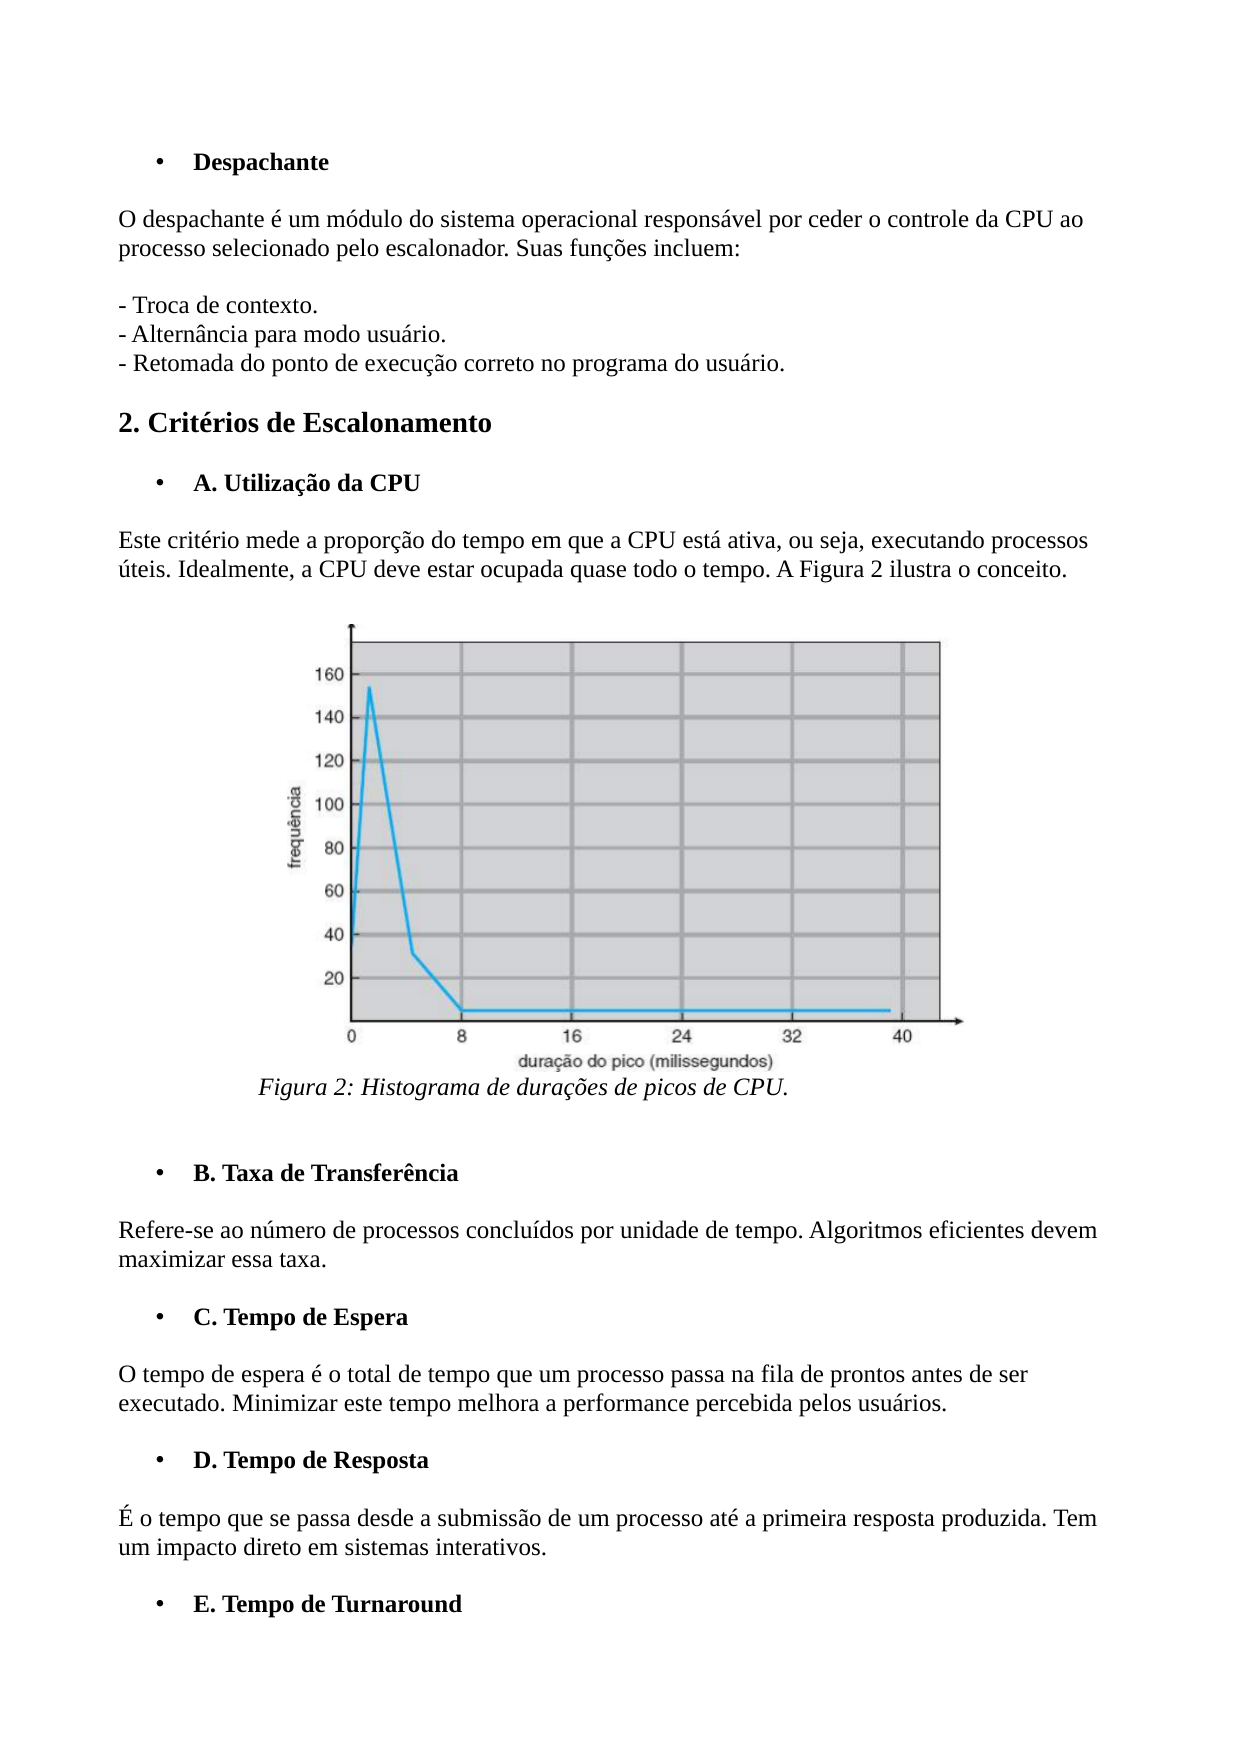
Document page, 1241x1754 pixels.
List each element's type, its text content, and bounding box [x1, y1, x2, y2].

list D. Tempo de Resposta [156, 1445, 1122, 1474]
text Este critério mede a proporção do tempo em que a CPU está ativa, ou seja, executando processos úteis. Idealmente, a CPU deve estar ocupada quase todo o tempo. A Figura 2 ilustra o conceito. [118, 525, 1122, 583]
text O despachante é um módulo do sistema operacional responsável por ceder o controle da CPU ao processo selecionado pelo escalonador. Suas funções incluem: [118, 204, 1122, 262]
list Despachante [156, 147, 1122, 176]
list E. Tempo de Turnaround [156, 1589, 1122, 1618]
picture [258, 624, 983, 1072]
list C. Tempo de Espera [156, 1302, 1122, 1330]
text Refere-se ao número de processos concluídos por unidade de tempo. Algoritmos eficientes devem maximizar essa taxa. [118, 1215, 1122, 1273]
text É o tempo que se passa desde a submissão de um processo até a primeira resposta produzida. Tem um impacto direto em sistemas interativos. [118, 1503, 1122, 1560]
list A. Utilização da CPU [156, 468, 1122, 497]
text - Alternância para modo usuário. [118, 319, 1122, 348]
text O tempo de espera é o total de tempo que um processo passa na fila de prontos antes de ser executado. Minimizar este tempo melhora a performance percebida pelos usuários. [118, 1359, 1122, 1417]
text Figura 2: Histograma de durações de picos de CPU. [258, 1072, 982, 1100]
text - Retomada do ponto de execução correto no programa do usuário. [118, 348, 1122, 377]
text 2. Critérios de Escalonamento [118, 406, 1122, 439]
text - Troca de contexto. [118, 291, 1122, 319]
list B. Taxa de Transferência [156, 1158, 1122, 1187]
